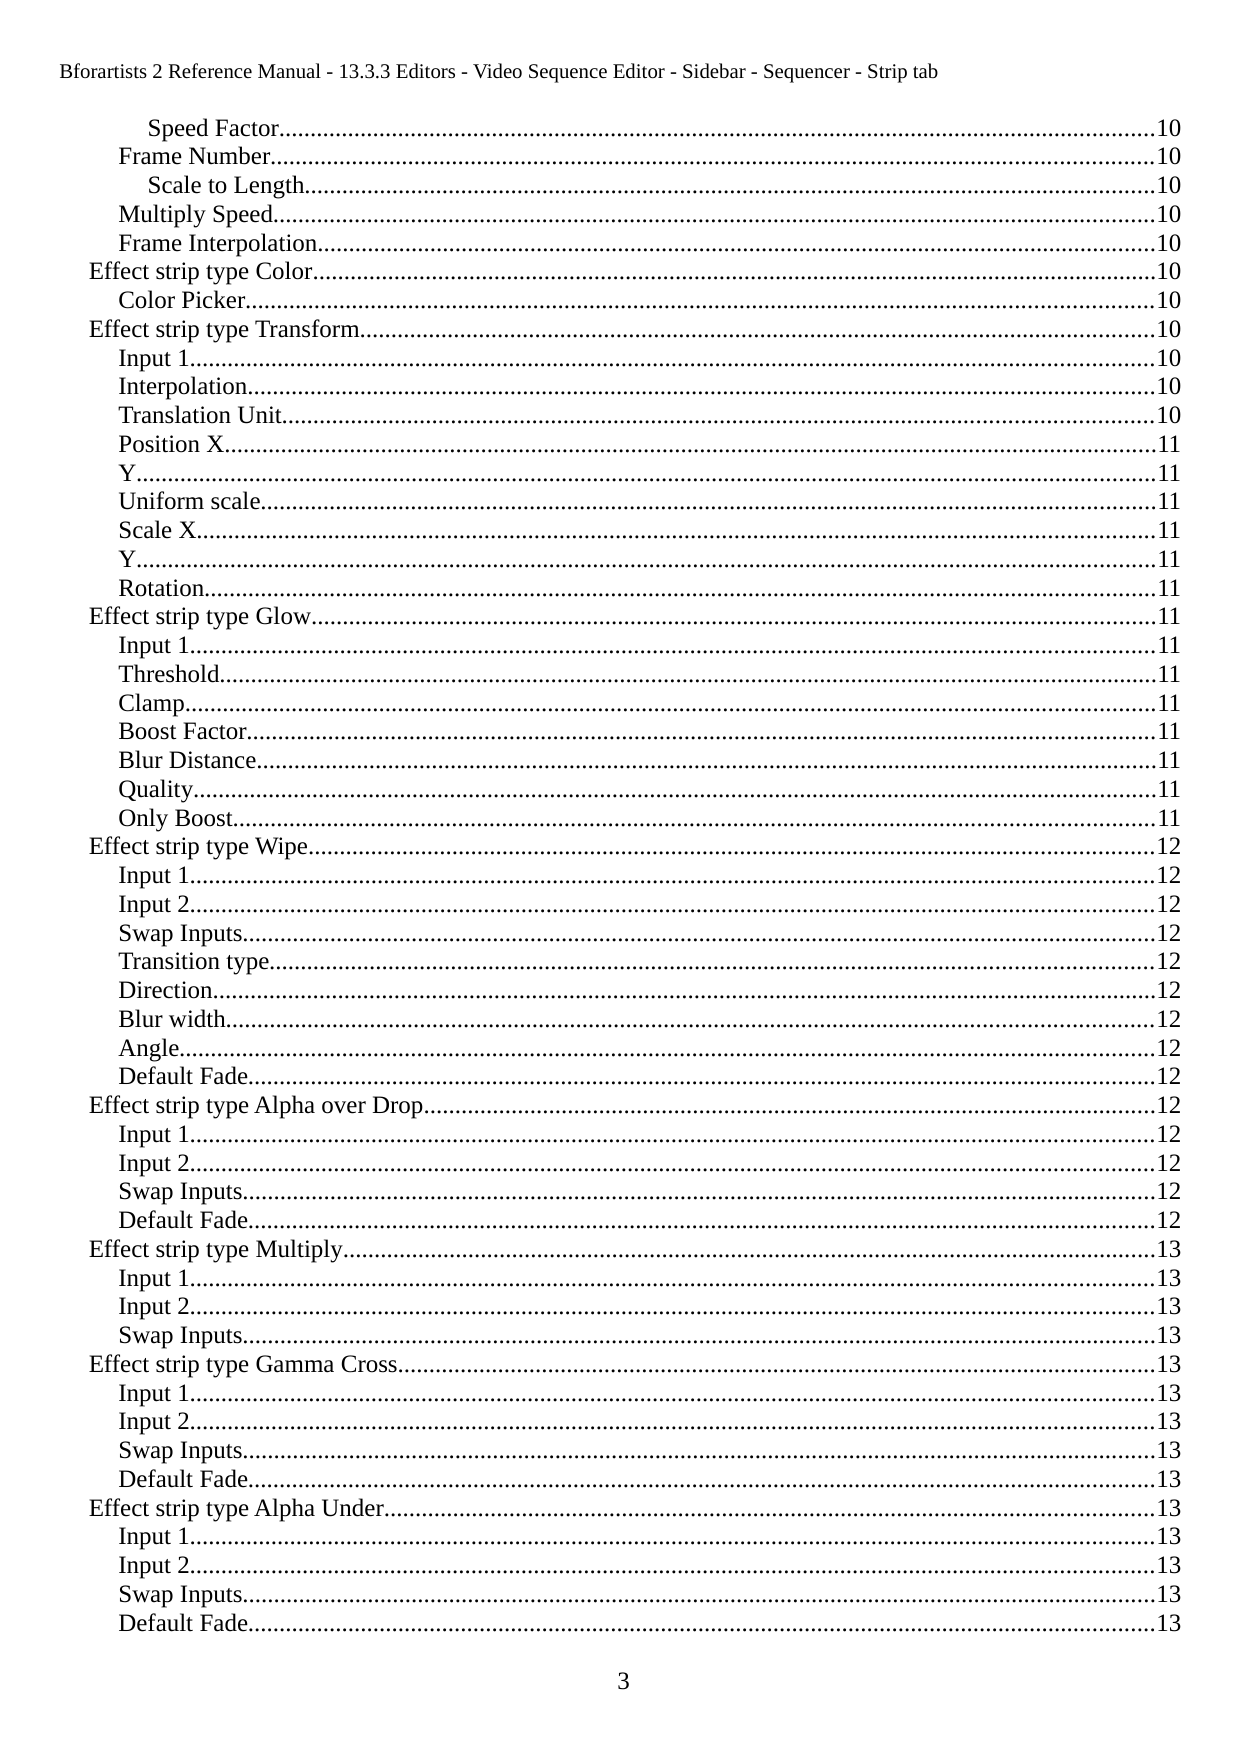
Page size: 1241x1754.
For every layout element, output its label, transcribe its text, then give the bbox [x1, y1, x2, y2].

text Speed Factor 10 [147, 113, 1181, 141]
text Only Boost 11 [118, 803, 1181, 831]
text Input 2 13 [118, 1291, 1181, 1320]
text Interpolation 10 [118, 371, 1181, 400]
text Effect strip type Wipe 12 [88, 831, 1181, 860]
text Input 2 12 [118, 1148, 1181, 1176]
text Transition type 12 [118, 946, 1181, 975]
text Frame Interpolation 10 [118, 228, 1181, 256]
text Input 1 13 [118, 1378, 1181, 1406]
text Position X 11 [118, 429, 1181, 458]
text Swap Inputs 13 [118, 1320, 1181, 1349]
text Effect strip type Color 10 [88, 256, 1181, 285]
text Input 1 12 [118, 1119, 1181, 1148]
text Input 1 13 [118, 1521, 1181, 1550]
text Input 1 11 [118, 630, 1181, 659]
text Blur Distance 11 [118, 745, 1181, 774]
text Effect strip type Alpha Under 13 [88, 1493, 1181, 1521]
text Clamp 11 [118, 688, 1181, 716]
text Scale to Length 10 [147, 170, 1181, 199]
text Default Fade 13 [118, 1464, 1181, 1493]
text Input 1 12 [118, 860, 1181, 889]
text Threshold 11 [118, 659, 1181, 688]
text Input 1 10 [118, 343, 1181, 371]
text Scale X 11 [118, 515, 1181, 544]
text Rotation 11 [118, 573, 1181, 601]
text Direction 12 [118, 975, 1181, 1004]
text Frame Number 10 [118, 141, 1181, 170]
text Swap Inputs 13 [118, 1579, 1181, 1608]
text Input 2 13 [118, 1406, 1181, 1435]
text Blur width 12 [118, 1004, 1181, 1033]
text Translation Unit 10 [118, 400, 1181, 429]
text Boost Factor 11 [118, 716, 1181, 745]
text Effect strip type Transform 10 [88, 314, 1181, 343]
text Input 2 12 [118, 889, 1181, 918]
text Quality 11 [118, 774, 1181, 803]
text Effect strip type Alpha over Drop 12 [88, 1090, 1181, 1119]
text Swap Inputs 12 [118, 918, 1181, 946]
text Y 11 [118, 544, 1181, 573]
text Default Fade 12 [118, 1205, 1181, 1234]
text Multiply Speed 10 [118, 199, 1181, 228]
text Uniform scale 11 [118, 486, 1181, 515]
text Y 11 [118, 458, 1181, 486]
text Effect strip type Glow 11 [88, 601, 1181, 630]
text Effect strip type Gamma Cross 13 [88, 1349, 1181, 1378]
text Swap Inputs 12 [118, 1176, 1181, 1205]
text Default Fade 13 [118, 1608, 1181, 1636]
text Angle 12 [118, 1033, 1181, 1061]
text Effect strip type Multiply 13 [88, 1234, 1181, 1263]
text Input 1 13 [118, 1263, 1181, 1291]
text Default Fade 12 [118, 1061, 1181, 1090]
text Color Picker 10 [118, 285, 1181, 314]
text Input 2 13 [118, 1550, 1181, 1579]
text Swap Inputs 13 [118, 1435, 1181, 1464]
